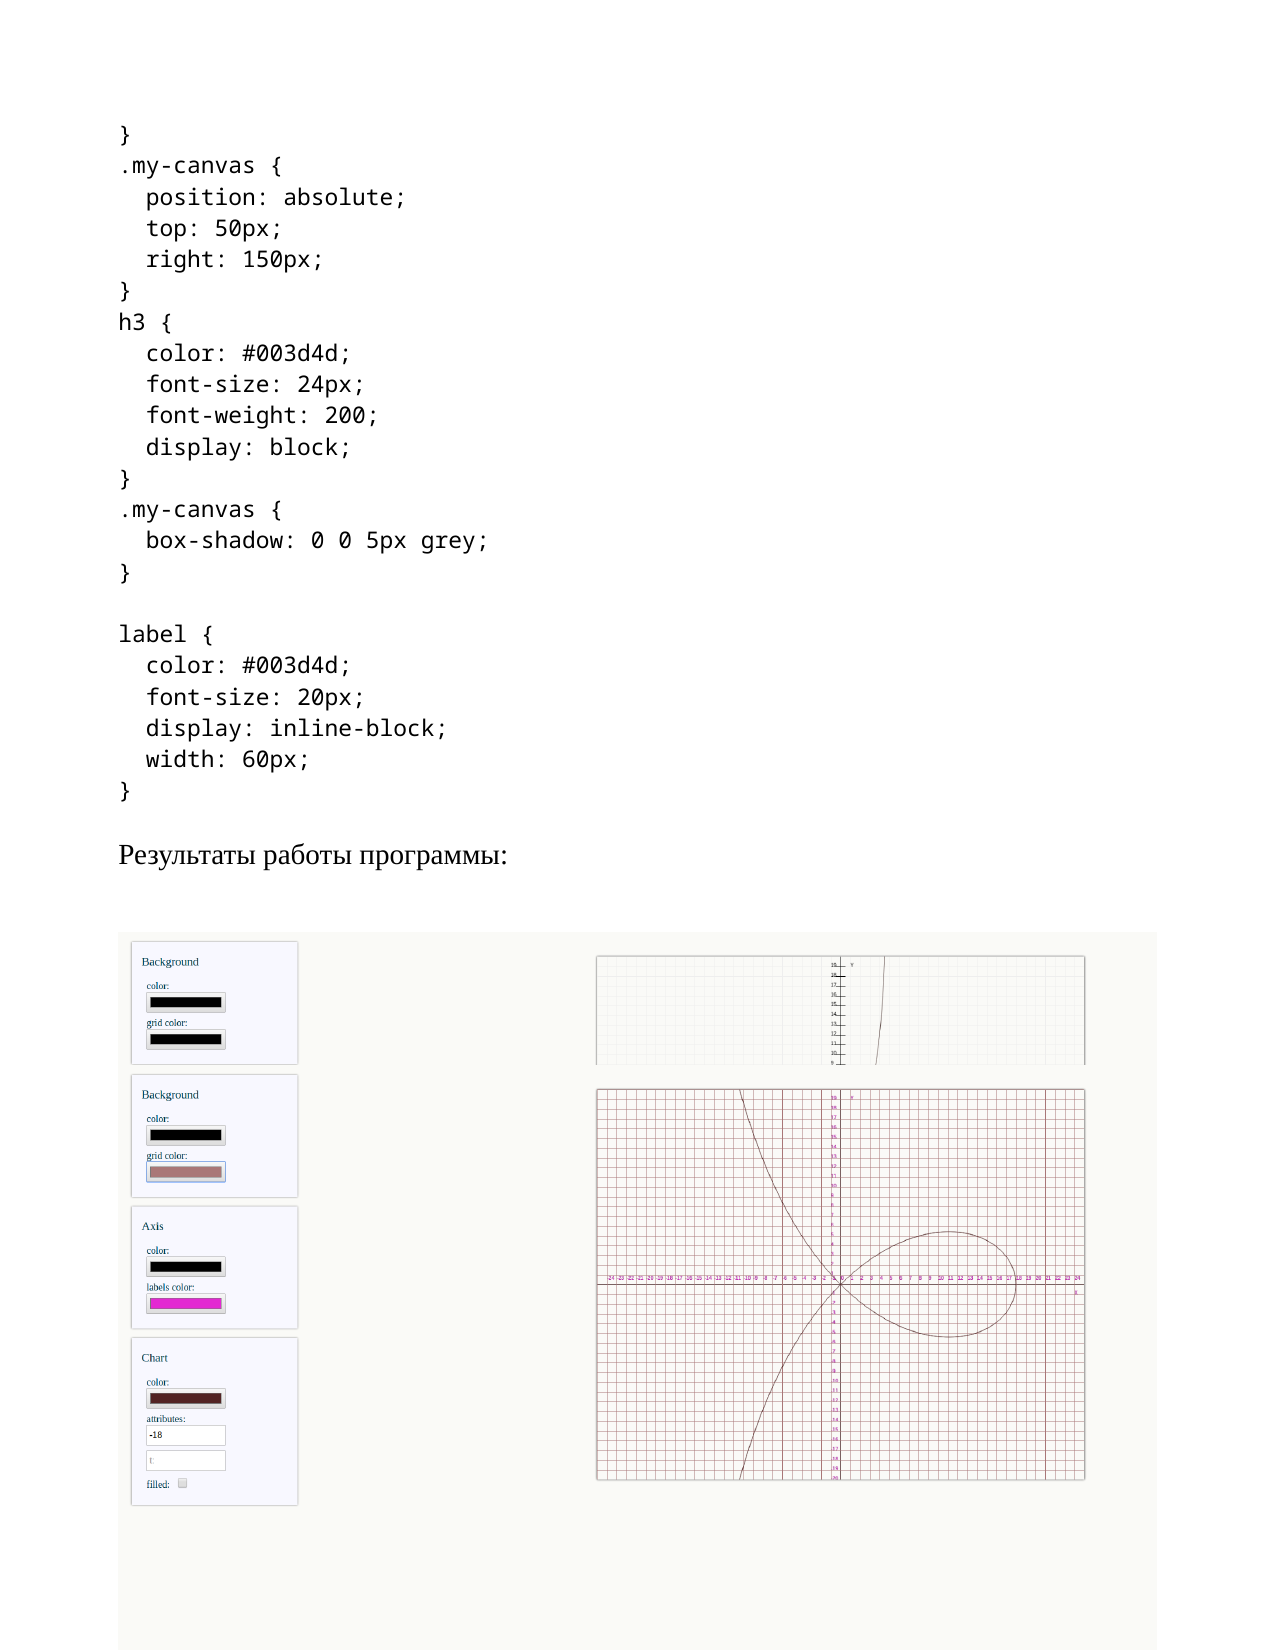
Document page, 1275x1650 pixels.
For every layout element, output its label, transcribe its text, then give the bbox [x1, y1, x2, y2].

text display: inline-block; [118, 712, 1157, 743]
text box-shadow: 0 0 5px grey; [118, 524, 1157, 556]
text } [118, 274, 1157, 306]
picture [118, 932, 1157, 1650]
text top: 50px; [118, 212, 1157, 243]
text .my-canvas { [118, 149, 1157, 181]
text right: 150px; [118, 243, 1157, 274]
text font-size: 24px; [118, 368, 1157, 399]
text color: #003d4d; [118, 649, 1157, 681]
text label { [118, 618, 1157, 649]
text } [118, 774, 1157, 806]
text h3 { [118, 306, 1157, 337]
text } [118, 462, 1157, 493]
text } [118, 556, 1157, 587]
text display: block; [118, 431, 1157, 462]
text color: #003d4d; [118, 337, 1157, 368]
text width: 60px; [118, 743, 1157, 774]
text Результаты работы программы: [118, 837, 1157, 870]
text font-weight: 200; [118, 399, 1157, 431]
text .my-canvas { [118, 493, 1157, 524]
text } [118, 118, 1157, 149]
text font-size: 20px; [118, 681, 1157, 712]
text position: absolute; [118, 181, 1157, 212]
